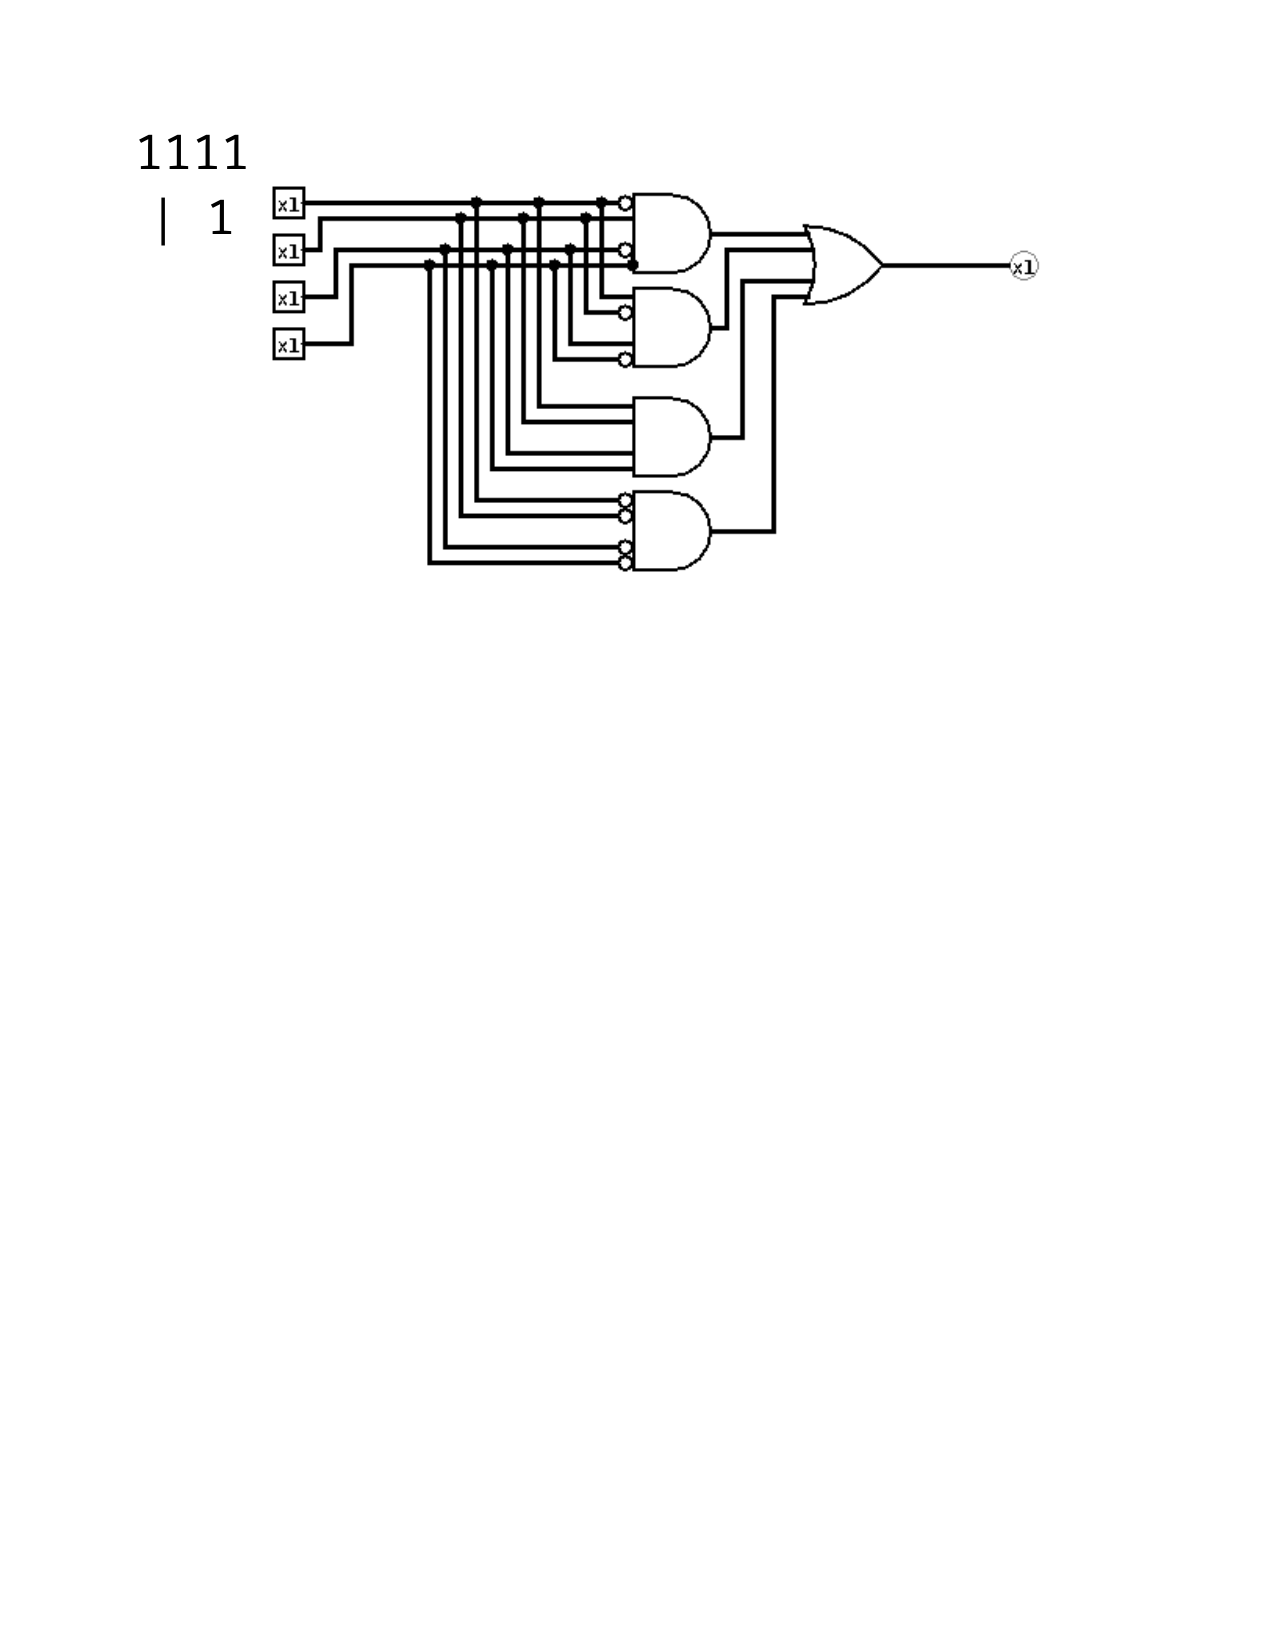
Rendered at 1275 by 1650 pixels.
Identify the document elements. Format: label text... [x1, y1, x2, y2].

picture [265, 179, 1047, 578]
text 1111 | 1 [118, 118, 1157, 249]
